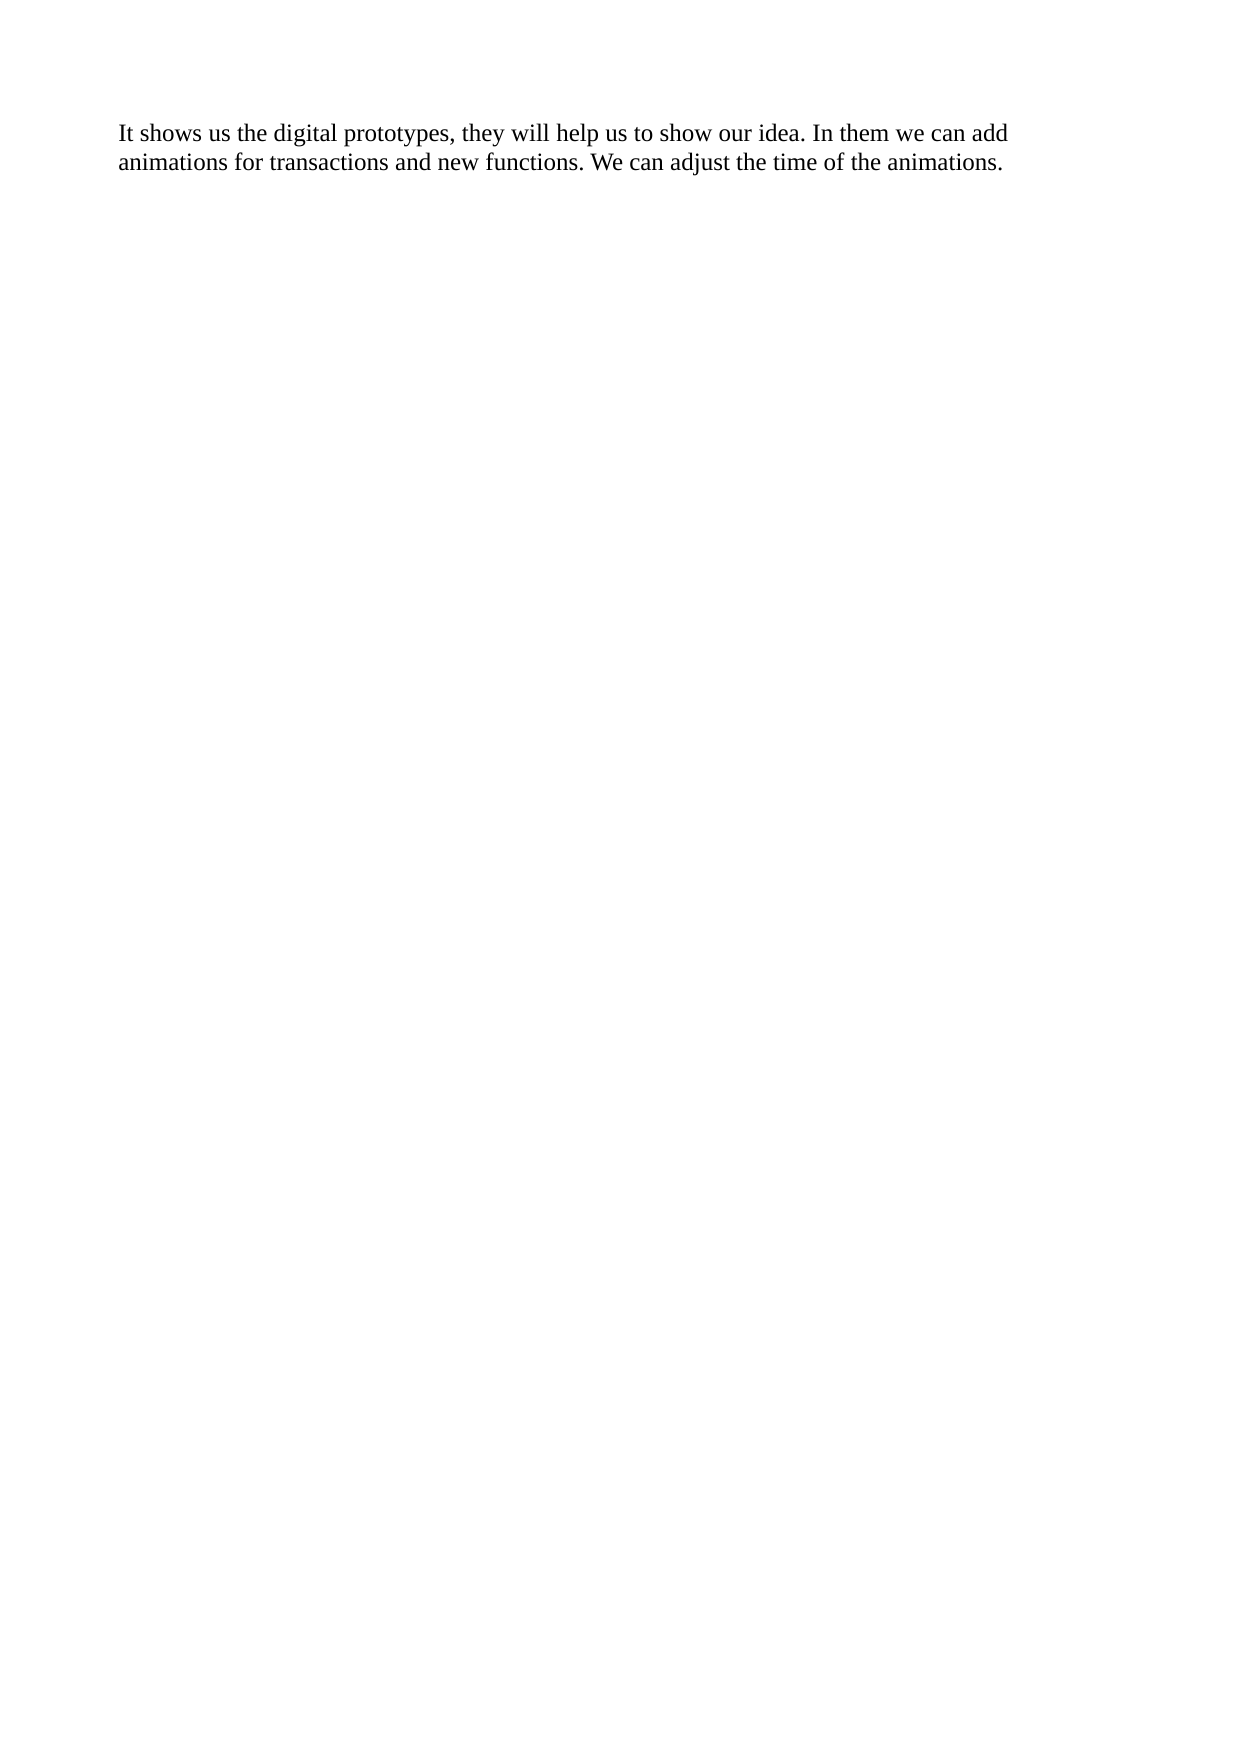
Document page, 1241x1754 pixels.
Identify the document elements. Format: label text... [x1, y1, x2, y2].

text It shows us the digital prototypes, they will help us to show our idea. In them we can add animations for transactions and new functions. We can adjust the time of the animations. [118, 118, 1122, 176]
